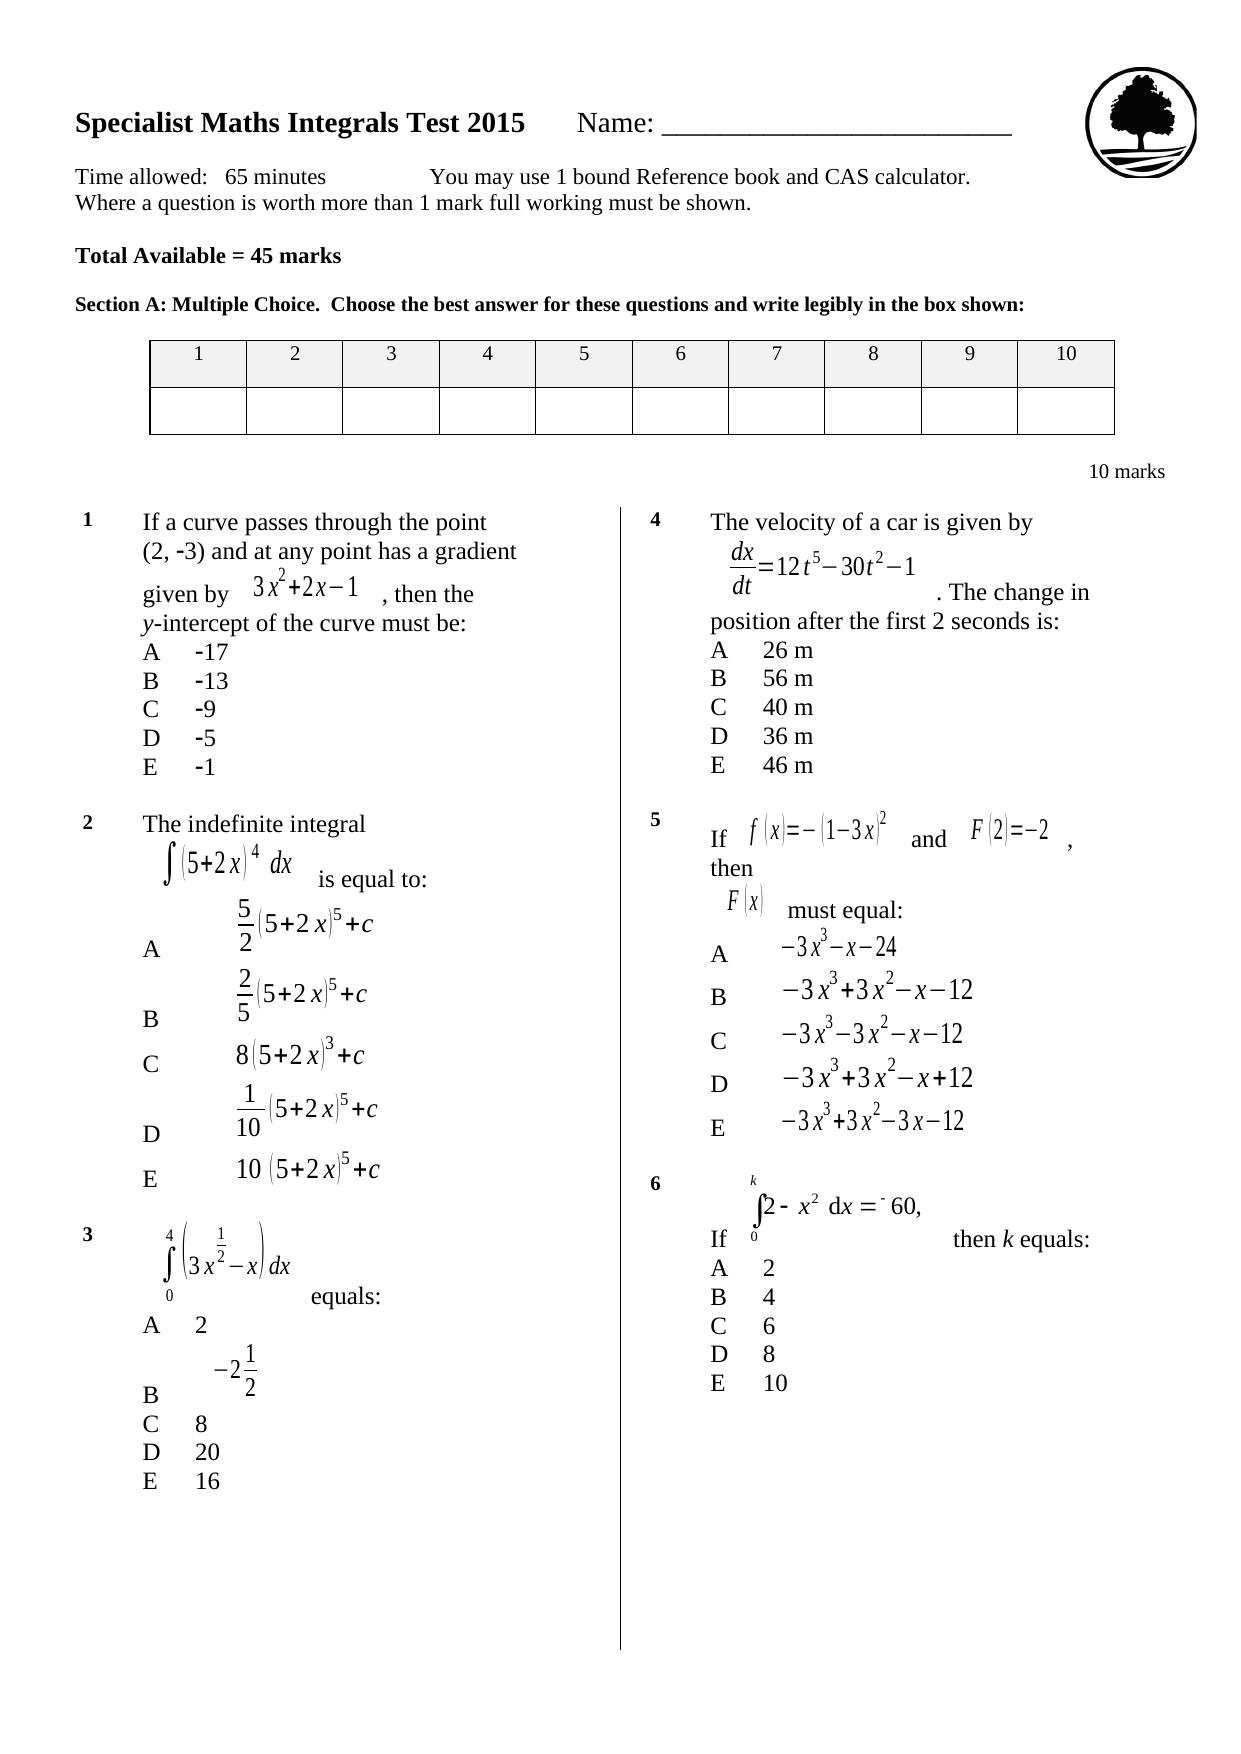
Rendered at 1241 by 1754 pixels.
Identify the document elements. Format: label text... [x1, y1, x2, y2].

table_header If a curve passes through the point (2, 3) and at any point has a gradient given by , then the y-intercept of the curve must be: A 17 B 13 C 9 D 5 E 1 [135, 507, 555, 809]
text Time allowed: 65 minutes You may use 1 bound Reference book and CAS calculator. [75, 163, 1165, 189]
table_header 10 [1018, 341, 1114, 387]
table_cell [825, 388, 921, 434]
table_cell [643, 1171, 703, 1426]
table_header [555, 507, 600, 809]
text Specialist Maths Integrals Test 2015 Name: ________________________ [75, 105, 1090, 139]
table_cell [633, 388, 728, 434]
table_cell [643, 807, 703, 1171]
table_cell [729, 388, 824, 434]
table_cell [247, 388, 342, 434]
table_header 6 [633, 341, 728, 387]
table_cell [555, 1221, 600, 1524]
table_header 9 [922, 341, 1017, 387]
table_cell [151, 388, 246, 434]
table_header 4 [440, 341, 535, 387]
table_cell [922, 388, 1017, 434]
table_header 8 [825, 341, 921, 387]
table_cell [555, 810, 600, 1221]
table_cell If and , then must equal: A B C D E [703, 807, 1123, 1171]
table_header [75, 507, 135, 809]
table_cell [1018, 388, 1114, 434]
table_cell [75, 1221, 135, 1524]
table_cell [536, 388, 632, 434]
text Section A: Multiple Choice. Choose the best answer for these questions and write legibly in the box shown: [75, 292, 1165, 316]
table_cell [1123, 1171, 1168, 1426]
table_cell [75, 810, 135, 1221]
table_cell [1123, 807, 1168, 1171]
table_cell [440, 388, 535, 434]
table_header 1 [151, 341, 246, 387]
text Where a question is worth more than 1 mark full working must be shown. [75, 189, 1165, 215]
table_cell The velocity of a car is given by . The change in position after the first 2 seconds is: 26 m 56 m 40 m 36 m 46 m [703, 507, 1123, 807]
table_cell [1123, 507, 1168, 807]
picture [1090, 64, 1200, 182]
table_cell The indefinite integral is equal to: A B C D E [135, 810, 555, 1221]
table_cell equals: 2 8 20 16 [135, 1221, 555, 1524]
text 10 marks [75, 459, 1165, 483]
text Total Available = 45 marks [75, 242, 1165, 268]
table_cell [343, 388, 439, 434]
table_header 2 [247, 341, 342, 387]
table_header 7 [729, 341, 824, 387]
table_header 5 [536, 341, 632, 387]
table_cell [643, 507, 703, 807]
table_cell If then k equals: A 2 B 4 C 6 D 8 E 10 [703, 1171, 1123, 1426]
table_header 3 [343, 341, 439, 387]
